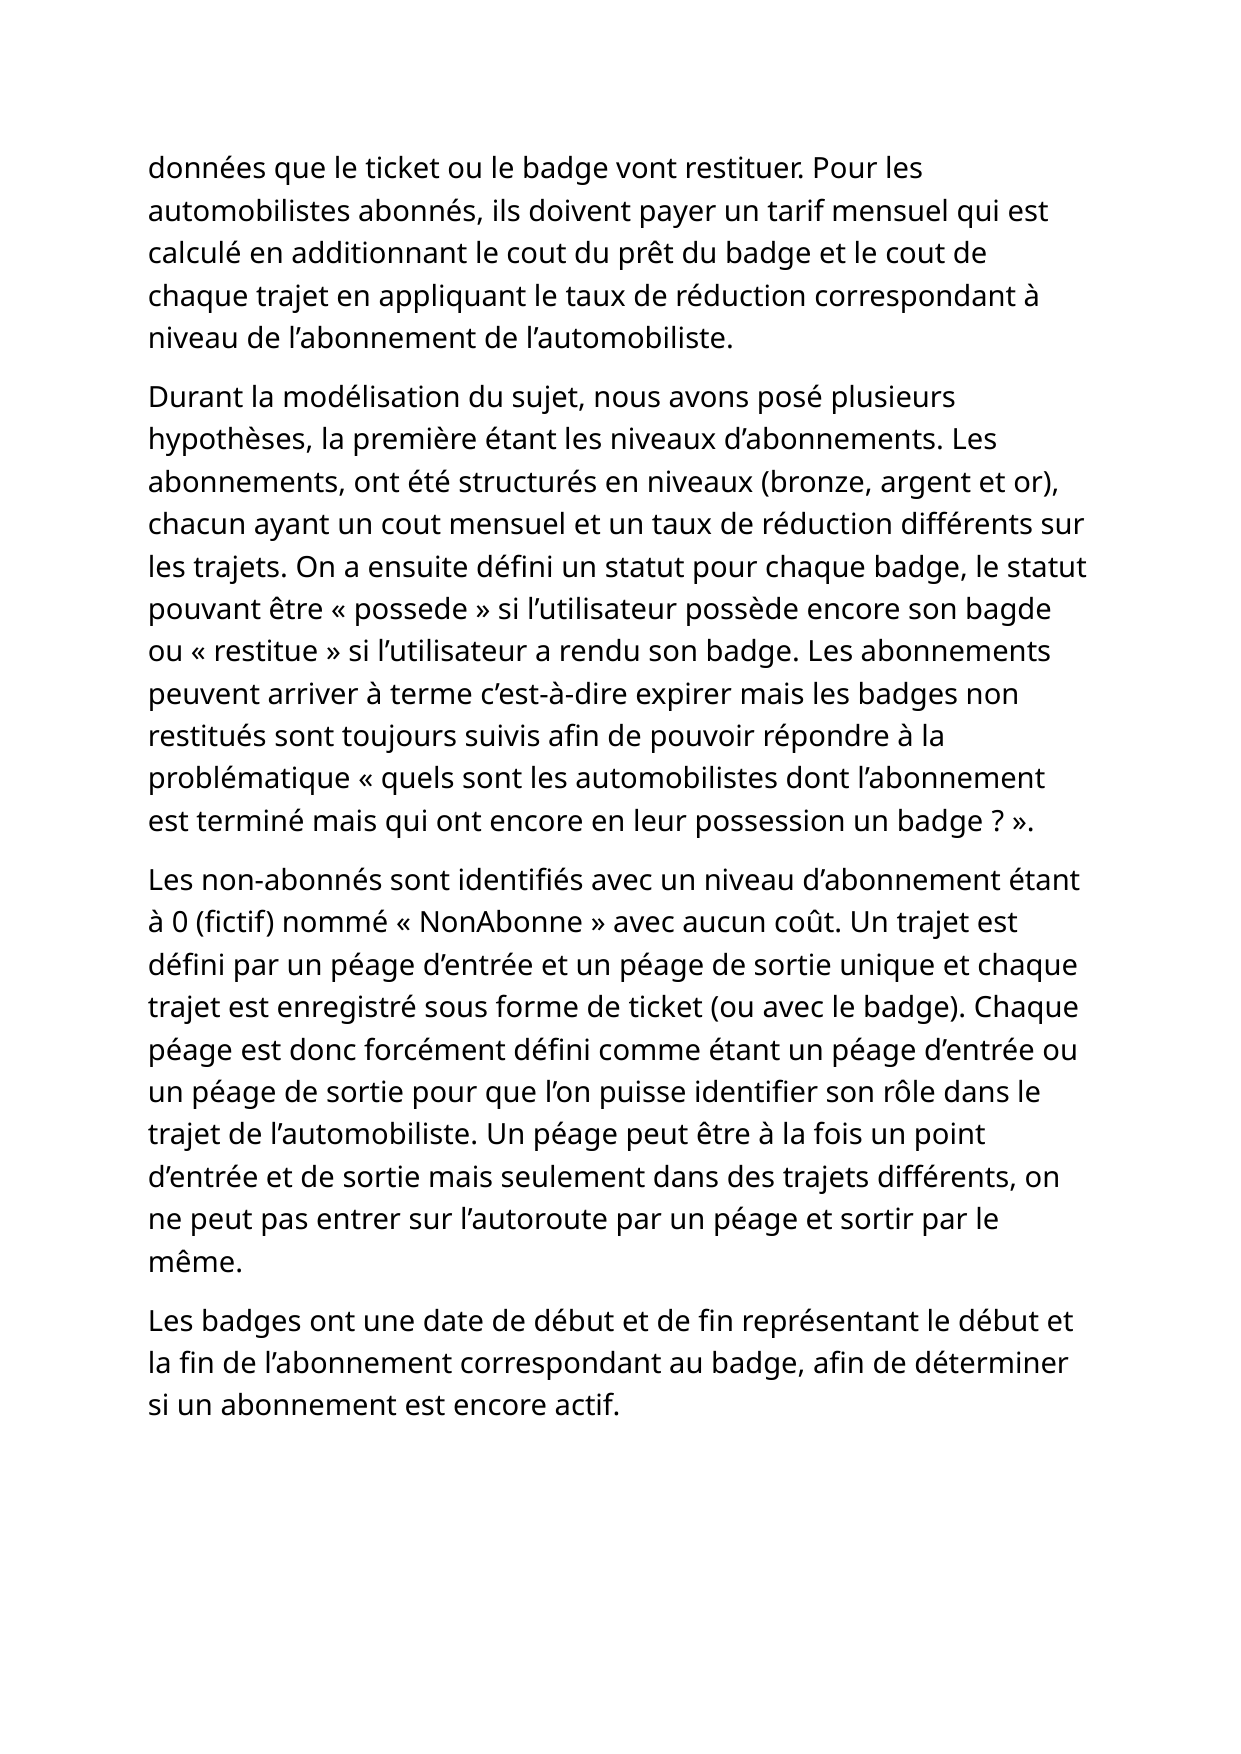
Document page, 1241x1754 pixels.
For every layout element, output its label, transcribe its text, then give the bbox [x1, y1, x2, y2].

text Les badges ont une date de début et de fin représentant le début et la fin de l’abonnement correspondant au badge, afin de déterminer si un abonnement est encore actif. [148, 1300, 1093, 1424]
text données que le ticket ou le badge vont restituer. Pour les automobilistes abonnés, ils doivent payer un tarif mensuel qui est calculé en additionnant le cout du prêt du badge et le cout de chaque trajet en appliquant le taux de réduction correspondant à niveau de l’abonnement de l’automobiliste. [148, 148, 1093, 357]
text Durant la modélisation du sujet, nous avons posé plusieurs hypothèses, la première étant les niveaux d’abonnements. Les abonnements, ont été structurés en niveaux (bronze, argent et or), chacun ayant un cout mensuel et un taux de réduction différents sur les trajets. On a ensuite défini un statut pour chaque badge, le statut pouvant être « possede » si l’utilisateur possède encore son bagde ou « restitue » si l’utilisateur a rendu son badge. Les abonnements peuvent arriver à terme c’est-à-dire expirer mais les badges non restitués sont toujours suivis afin de pouvoir répondre à la problématique « quels sont les automobilistes dont l’abonnement est terminé mais qui ont encore en leur possession un badge ? ». [148, 376, 1093, 840]
text Les non-abonnés sont identifiés avec un niveau d’abonnement étant à 0 (fictif) nommé « NonAbonne » avec aucun coût. Un trajet est défini par un péage d’entrée et un péage de sortie unique et chaque trajet est enregistré sous forme de ticket (ou avec le badge). Chaque péage est donc forcément défini comme étant un péage d’entrée ou un péage de sortie pour que l’on puisse identifier son rôle dans le trajet de l’automobiliste. Un péage peut être à la fois un point d’entrée et de sortie mais seulement dans des trajets différents, on ne peut pas entrer sur l’autoroute par un péage et sortir par le même. [148, 859, 1093, 1281]
